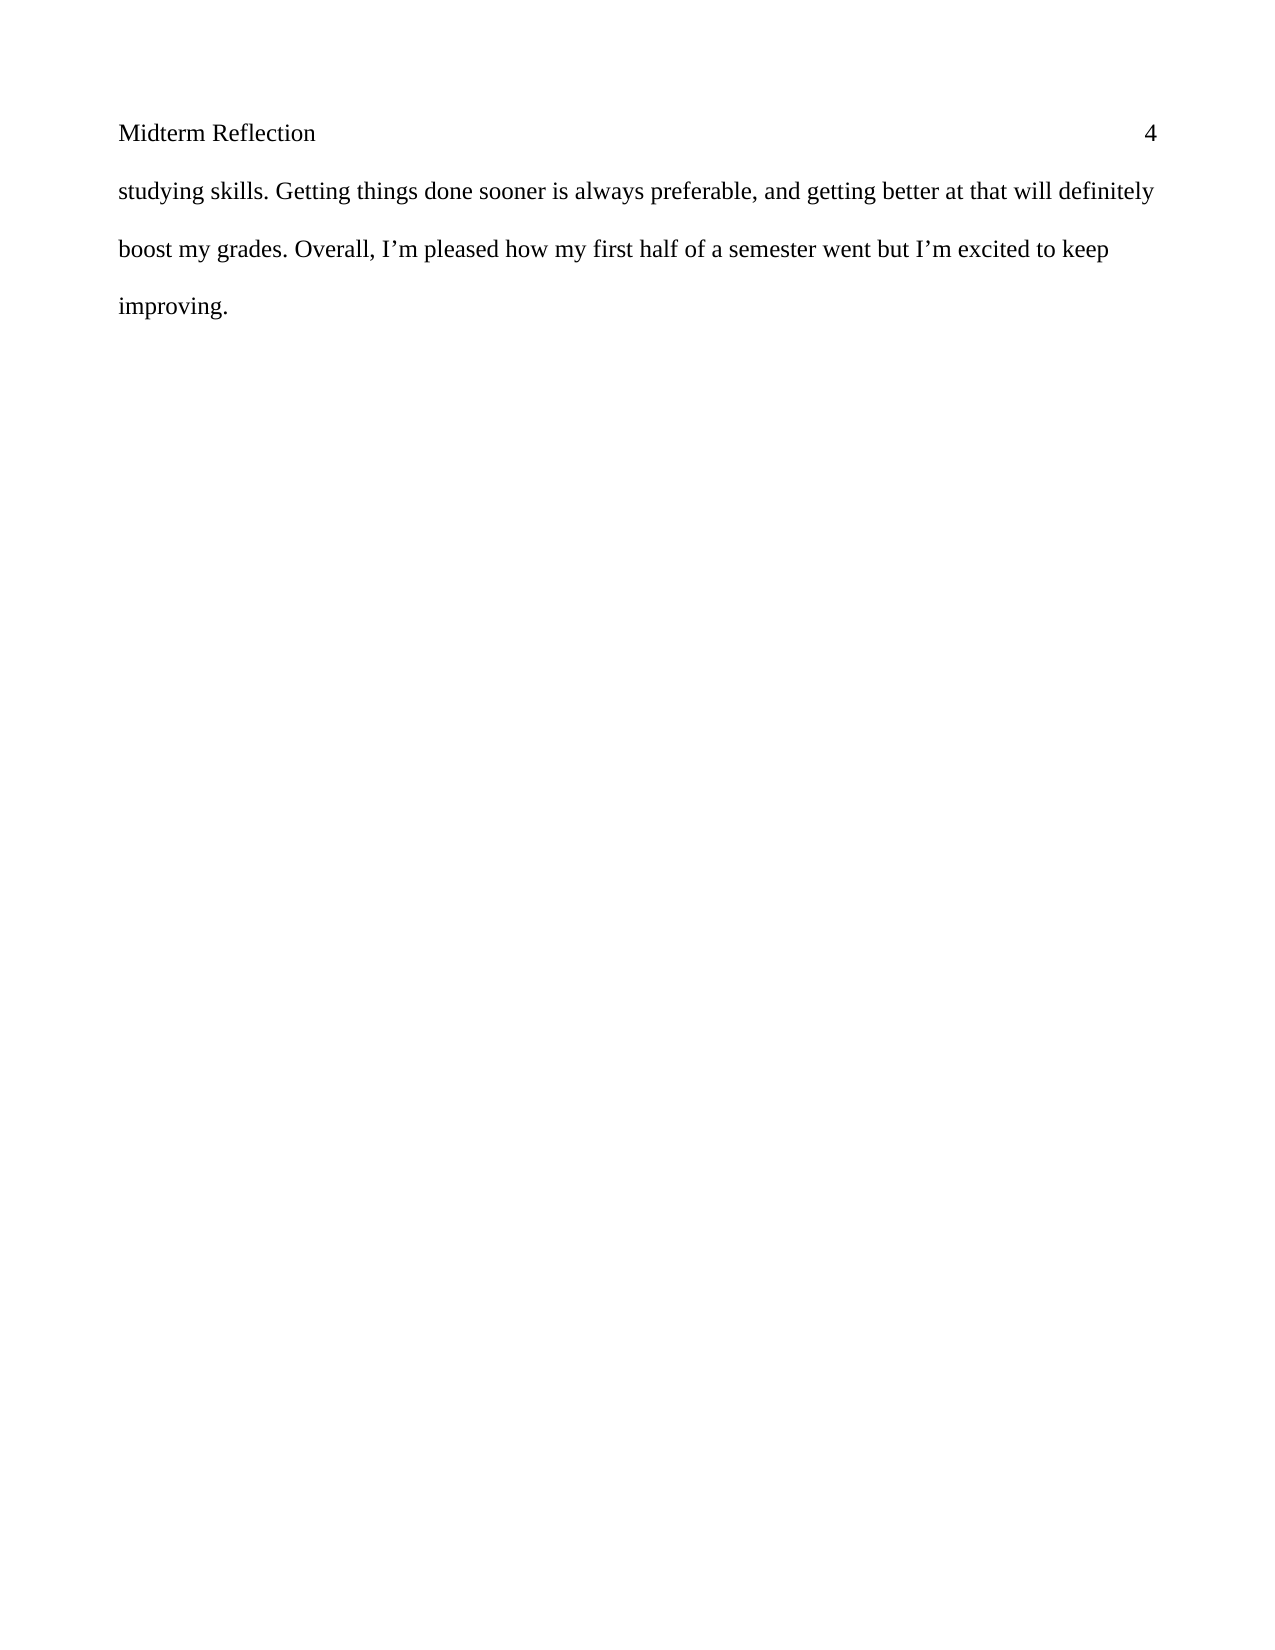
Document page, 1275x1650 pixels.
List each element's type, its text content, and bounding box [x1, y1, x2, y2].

text studying skills. Getting things done sooner is always preferable, and getting better at that will definitely boost my grades. Overall, I’m pleased how my first half of a semester went but I’m excited to keep improving. [118, 176, 1157, 320]
